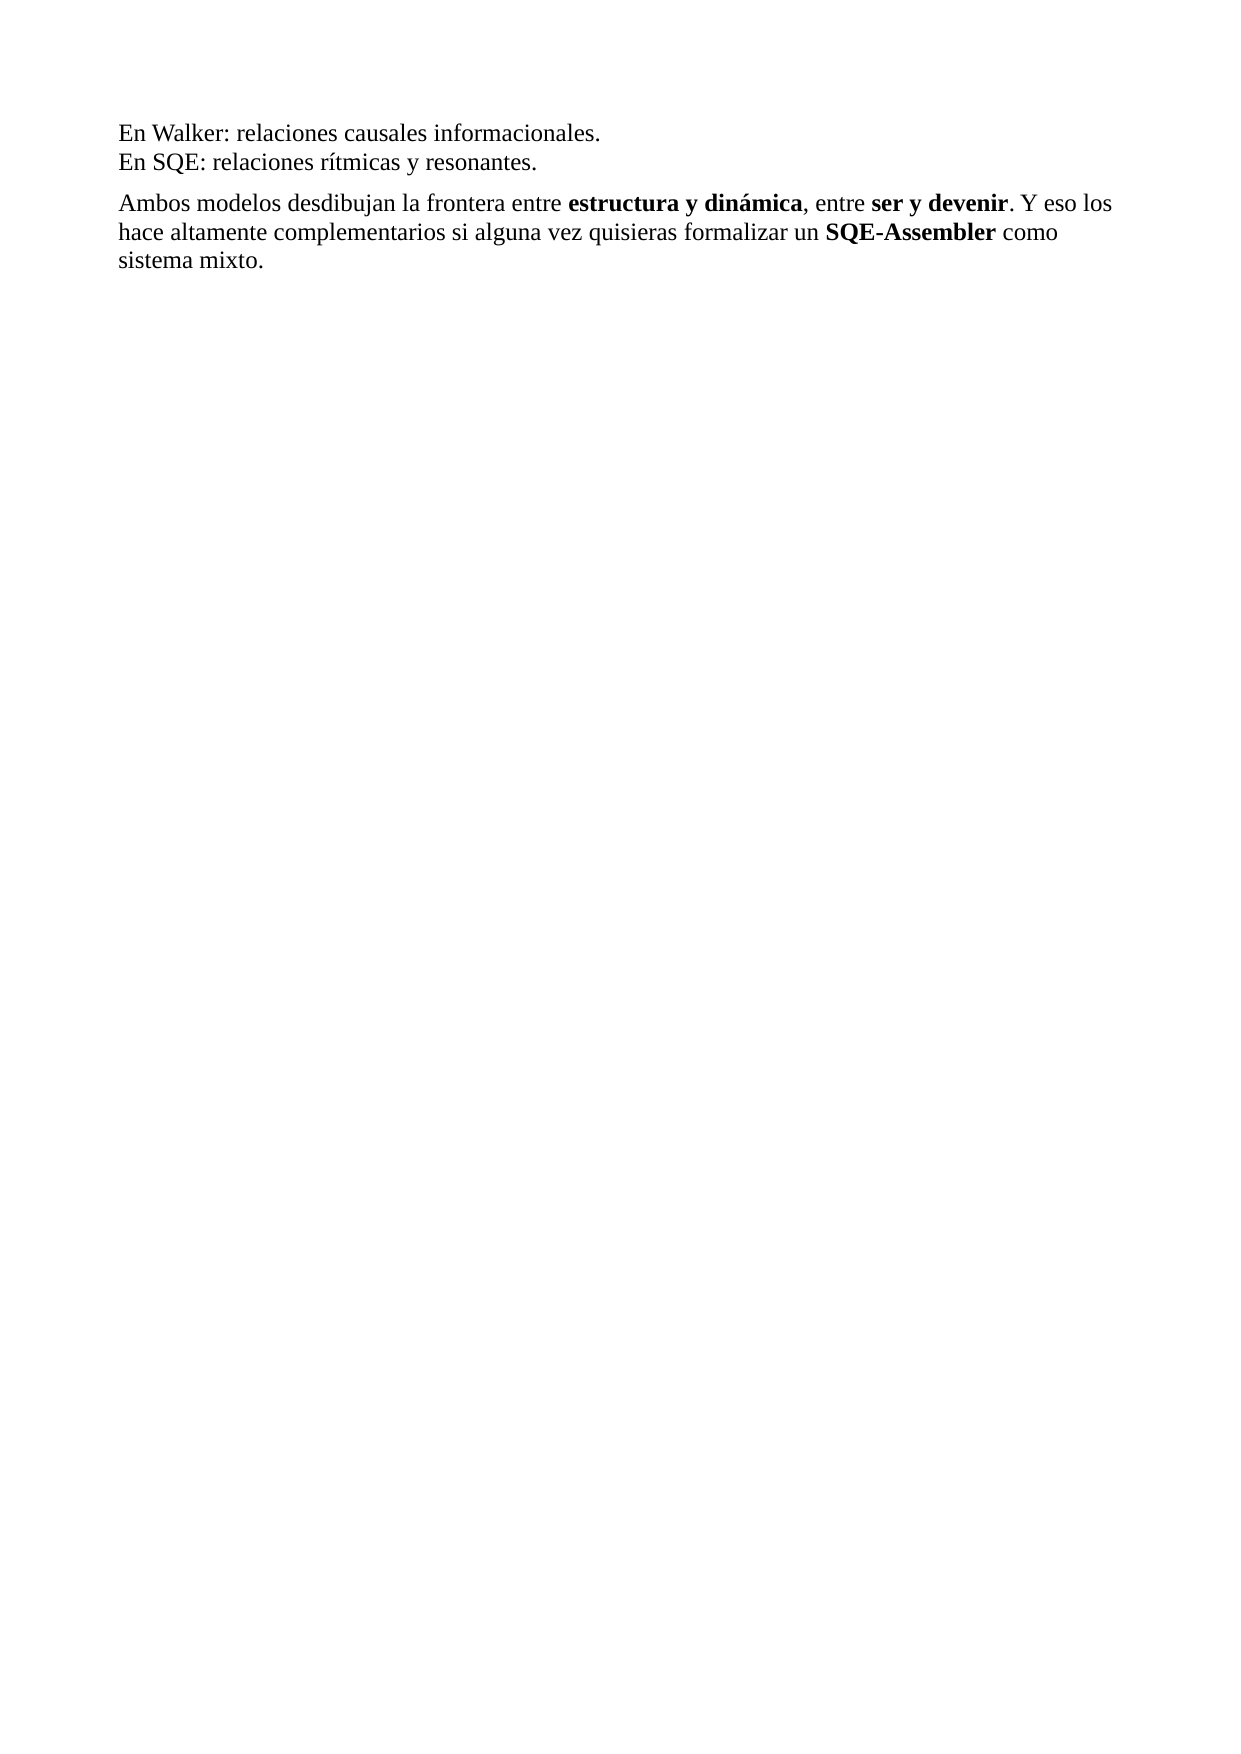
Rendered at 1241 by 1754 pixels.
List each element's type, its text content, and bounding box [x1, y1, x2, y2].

text Ambos modelos desdibujan la frontera entre estructura y dinámica, entre ser y devenir. Y eso los hace altamente complementarios si alguna vez quisieras formalizar un SQE-Assembler como sistema mixto. [118, 188, 1122, 274]
text En Walker: relaciones causales informacionales. En SQE: relaciones rítmicas y resonantes. [118, 118, 1122, 176]
